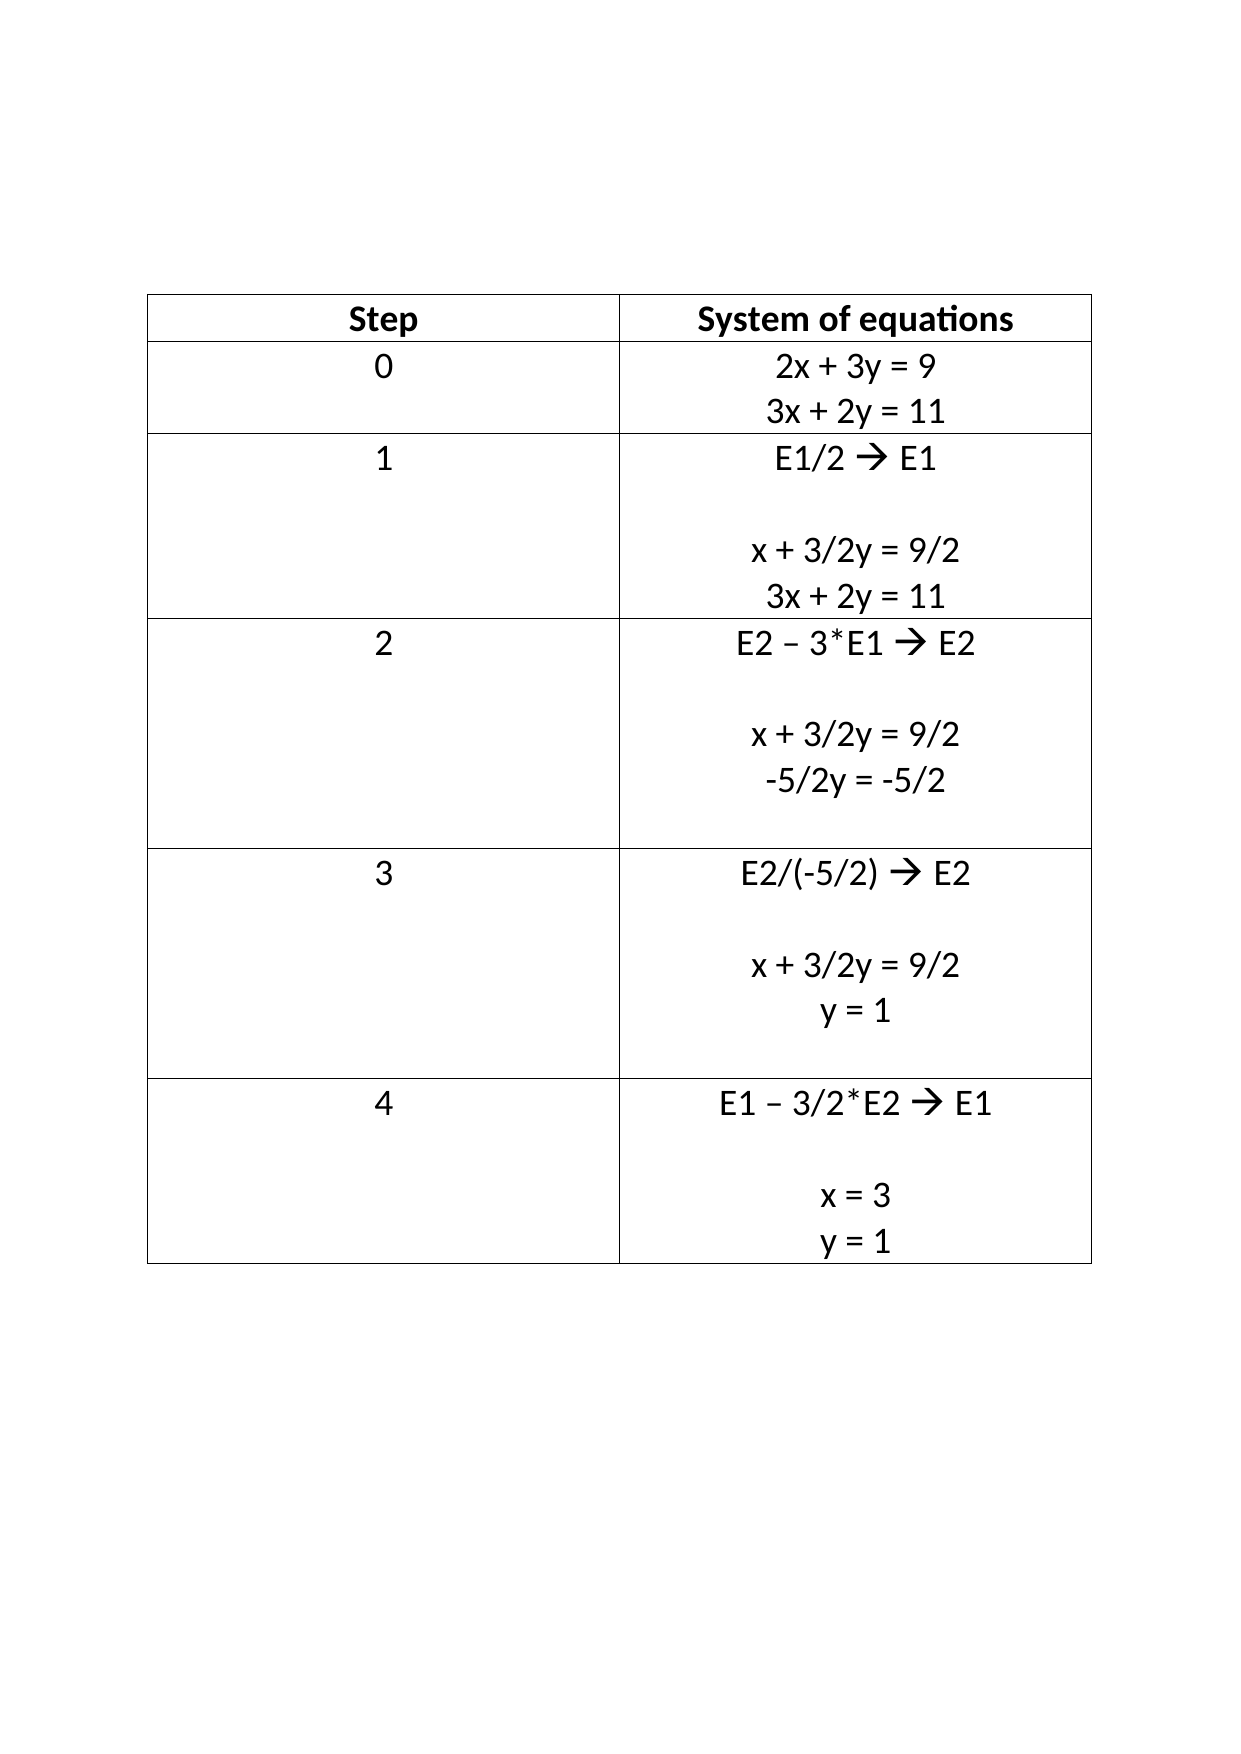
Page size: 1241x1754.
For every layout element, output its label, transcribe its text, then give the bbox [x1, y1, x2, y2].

table_cell E1 – 3/2*E2  E1 x = 3 y = 1 [620, 1079, 1091, 1262]
table_cell E2 – 3*E1  E2 x + 3/2y = 9/2 -5/2y = -5/2 [620, 619, 1091, 848]
table_cell 2x + 3y = 9 3x + 2y = 11 [620, 342, 1091, 433]
table_cell E1/2  E1 x + 3/2y = 9/2 3x + 2y = 11 [620, 434, 1091, 618]
table_header System of equations [620, 295, 1091, 341]
table_cell 3 [148, 849, 619, 1078]
table_cell 4 [148, 1079, 619, 1262]
table_header Step [148, 295, 619, 341]
table_cell 0 [148, 342, 619, 433]
table_cell 2 [148, 619, 619, 848]
table_cell E2/(-5/2)  E2 x + 3/2y = 9/2 y = 1 [620, 849, 1091, 1078]
table_cell 1 [148, 434, 619, 618]
